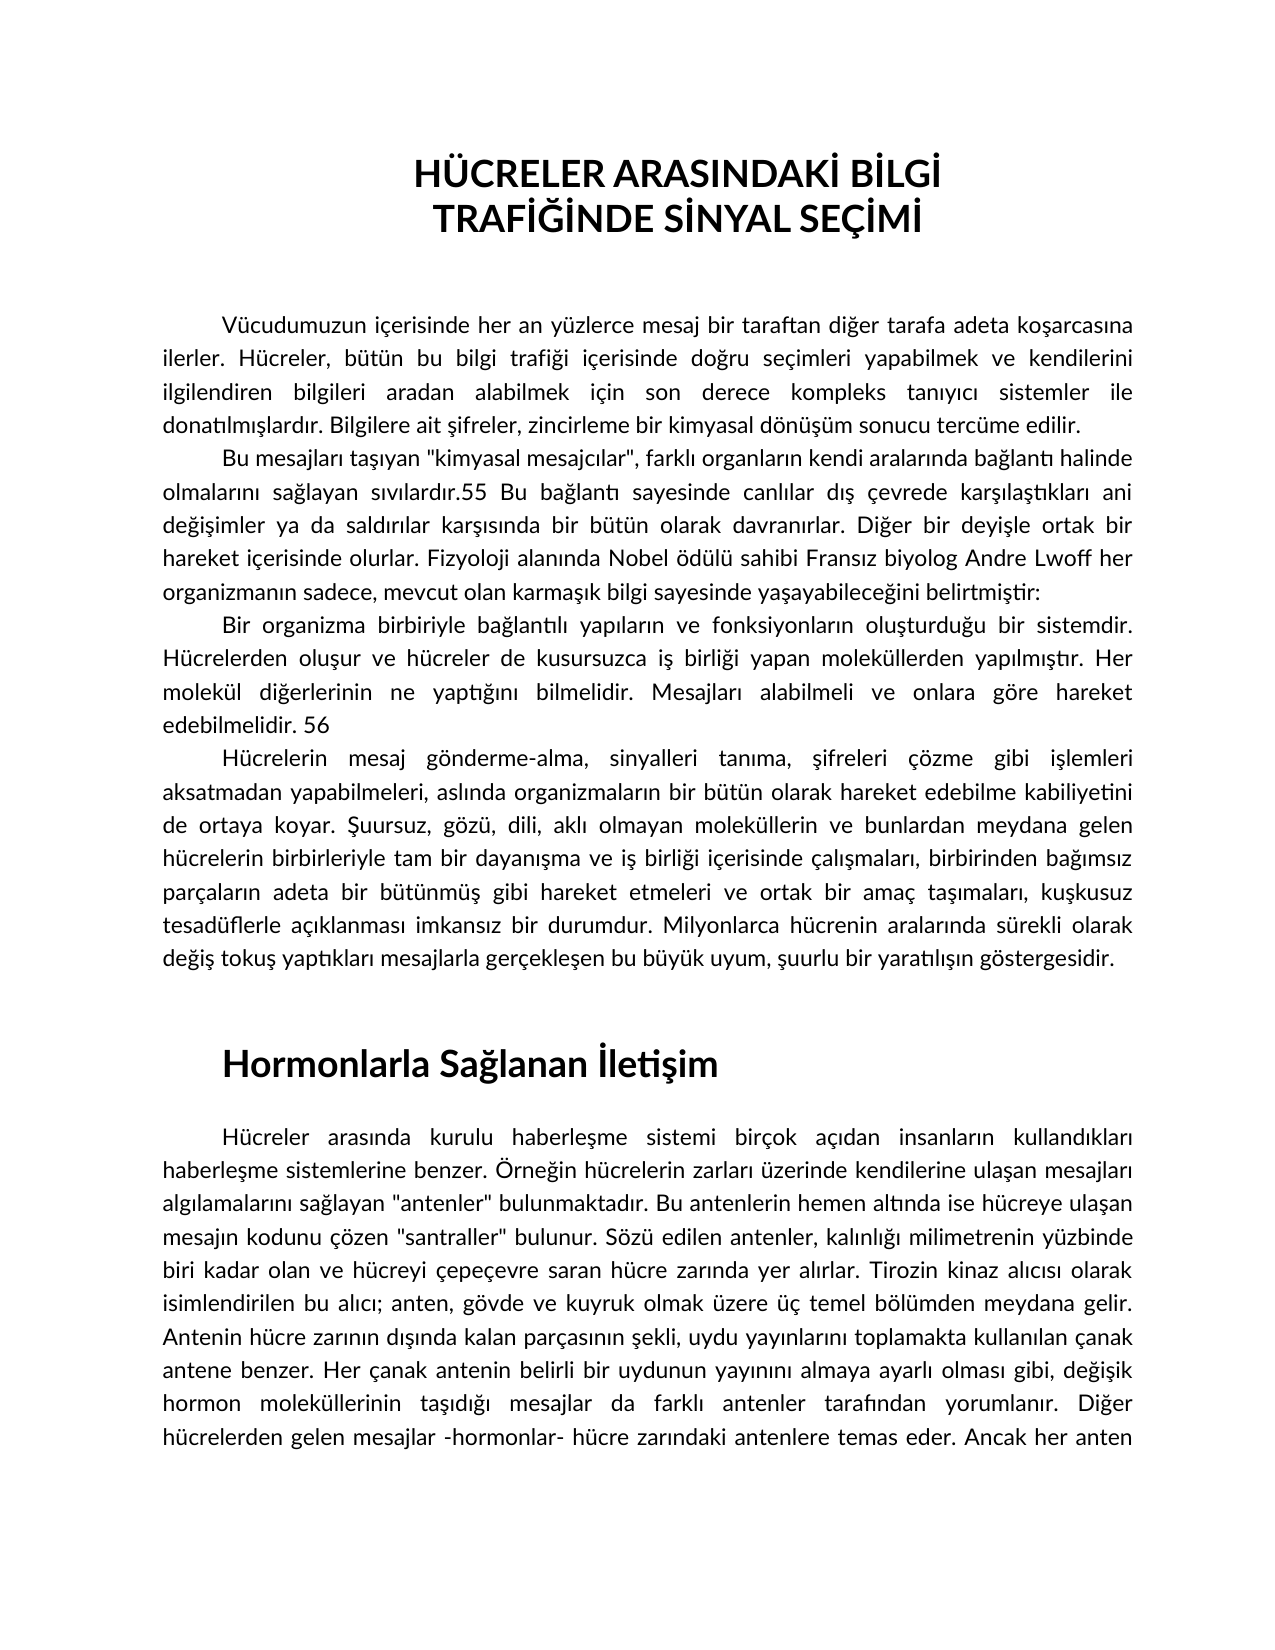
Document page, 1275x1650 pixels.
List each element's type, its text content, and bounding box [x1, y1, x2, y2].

subtitle HÜCRELER ARASINDAKİ BİLGİ [162, 150, 1134, 195]
text Hücrelerin mesaj gönderme-alma, sinyalleri tanıma, şifreleri çözme gibi işlemleri aksatmadan yapabilmeleri, aslında organizmaların bir bütün olarak hareket edebilme kabiliyetini de ortaya koyar. Şuursuz, gözü, dili, aklı olmayan moleküllerin ve bunlardan meydana gelen hücrelerin birbirleriyle tam bir dayanışma ve iş birliği içerisinde çalışmaları, birbirinden bağımsız parçaların adeta bir bütünmüş gibi hareket etmeleri ve ortak bir amaç taşımaları, kuşkusuz tesadüflerle açıklanması imkansız bir durumdur. Milyonlarca hücrenin aralarında sürekli olarak değiş tokuş yaptıkları mesajlarla gerçekleşen bu büyük uyum, şuurlu bir yaratılışın göstergesidir. [162, 740, 1134, 973]
subtitle TRAFİĞİNDE SİNYAL SEÇİMİ [162, 195, 1134, 240]
subtitle Hormonlarla Sağlanan İletişim [162, 1040, 1134, 1085]
text Bir organizma birbiriyle bağlantılı yapıların ve fonksiyonların oluşturduğu bir sistemdir. Hücrelerden oluşur ve hücreler de kusursuzca iş birliği yapan moleküllerden yapılmıştır. Her molekül diğerlerinin ne yaptığını bilmelidir. Mesajları alabilmeli ve onlara göre hareket edebilmelidir. 56 [162, 607, 1134, 740]
text Vücudumuzun içerisinde her an yüzlerce mesaj bir taraftan diğer tarafa adeta koşarcasına ilerler. Hücreler, bütün bu bilgi trafiği içerisinde doğru seçimleri yapabilmek ve kendilerini ilgilendiren bilgileri aradan alabilmek için son derece kompleks tanıyıcı sistemler ile donatılmışlardır. Bilgilere ait şifreler, zincirleme bir kimyasal dönüşüm sonucu tercüme edilir. [162, 307, 1134, 440]
text Hücreler arasında kurulu haberleşme sistemi birçok açıdan insanların kullandıkları haberleşme sistemlerine benzer. Örneğin hücrelerin zarları üzerinde kendilerine ulaşan mesajları algılamalarını sağlayan "antenler" bulunmaktadır. Bu antenlerin hemen altında ise hücreye ulaşan mesajın kodunu çözen "santraller" bulunur. Sözü edilen antenler, kalınlığı milimetrenin yüzbinde biri kadar olan ve hücreyi çepeçevre saran hücre zarında yer alırlar. Tirozin kinaz alıcısı olarak isimlendirilen bu alıcı; anten, gövde ve kuyruk olmak üzere üç temel bölümden meydana gelir. Antenin hücre zarının dışında kalan parçasının şekli, uydu yayınlarını toplamakta kullanılan çanak antene benzer. Her çanak antenin belirli bir uydunun yayınını almaya ayarlı olması gibi, değişik hormon moleküllerinin taşıdığı mesajlar da farklı antenler tarafından yorumlanır. Diğer hücrelerden gelen mesajlar -hormonlar- hücre zarındaki antenlere temas eder. Ancak her anten [162, 1118, 1134, 1452]
text Bu mesajları taşıyan "kimyasal mesajcılar", farklı organların kendi aralarında bağlantı halinde olmalarını sağlayan sıvılardır.55 Bu bağlantı sayesinde canlılar dış çevrede karşılaştıkları ani değişimler ya da saldırılar karşısında bir bütün olarak davranırlar. Diğer bir deyişle ortak bir hareket içerisinde olurlar. Fizyoloji alanında Nobel ödülü sahibi Fransız biyolog Andre Lwoff her organizmanın sadece, mevcut olan karmaşık bilgi sayesinde yaşayabileceğini belirtmiştir: [162, 440, 1134, 607]
